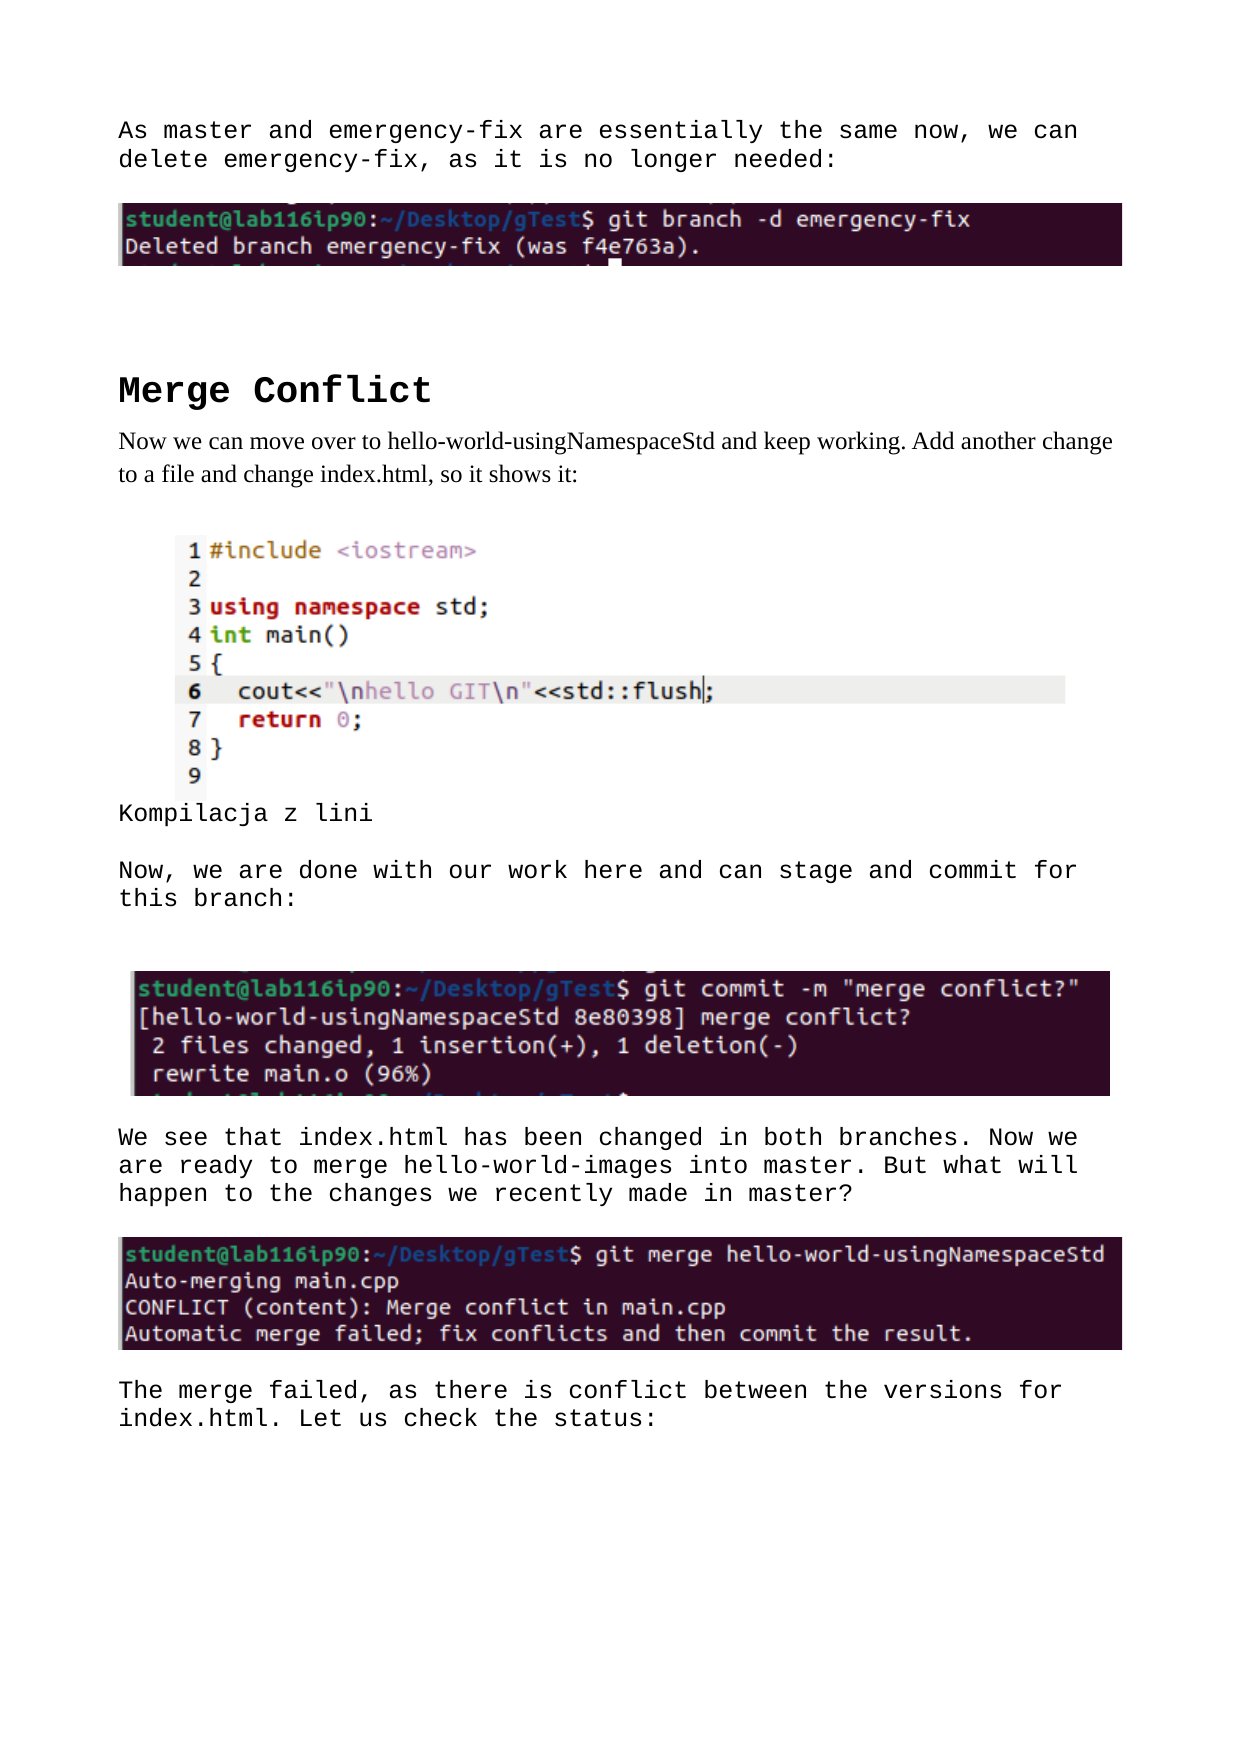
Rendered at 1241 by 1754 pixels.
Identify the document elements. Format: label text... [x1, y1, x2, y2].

text We see that index.html has been changed in both branches. Now we are ready to merge hello-world-images into master. But what will happen to the changes we recently made in master? [118, 1124, 1122, 1209]
picture [174, 535, 1066, 801]
text Now we can move over to hello-world-usingNamespaceStd and keep working. Add another change to a file and change index.html, so it shows it: [118, 426, 1122, 488]
text The merge failed, as there is conflict between the versions for index.html. Let us check the status: [118, 1378, 1122, 1434]
text Now, we are done with our work here and can stage and commit for this branch: [118, 858, 1122, 914]
picture [118, 203, 1123, 266]
picture [118, 1237, 1123, 1350]
text Kompilacja z lini [118, 535, 1122, 829]
subtitle Merge Conflict [118, 371, 1122, 414]
text As master and emergency-fix are essentially the same now, we can delete emergency-fix, as it is no longer needed: [118, 118, 1122, 175]
picture [130, 971, 1110, 1096]
